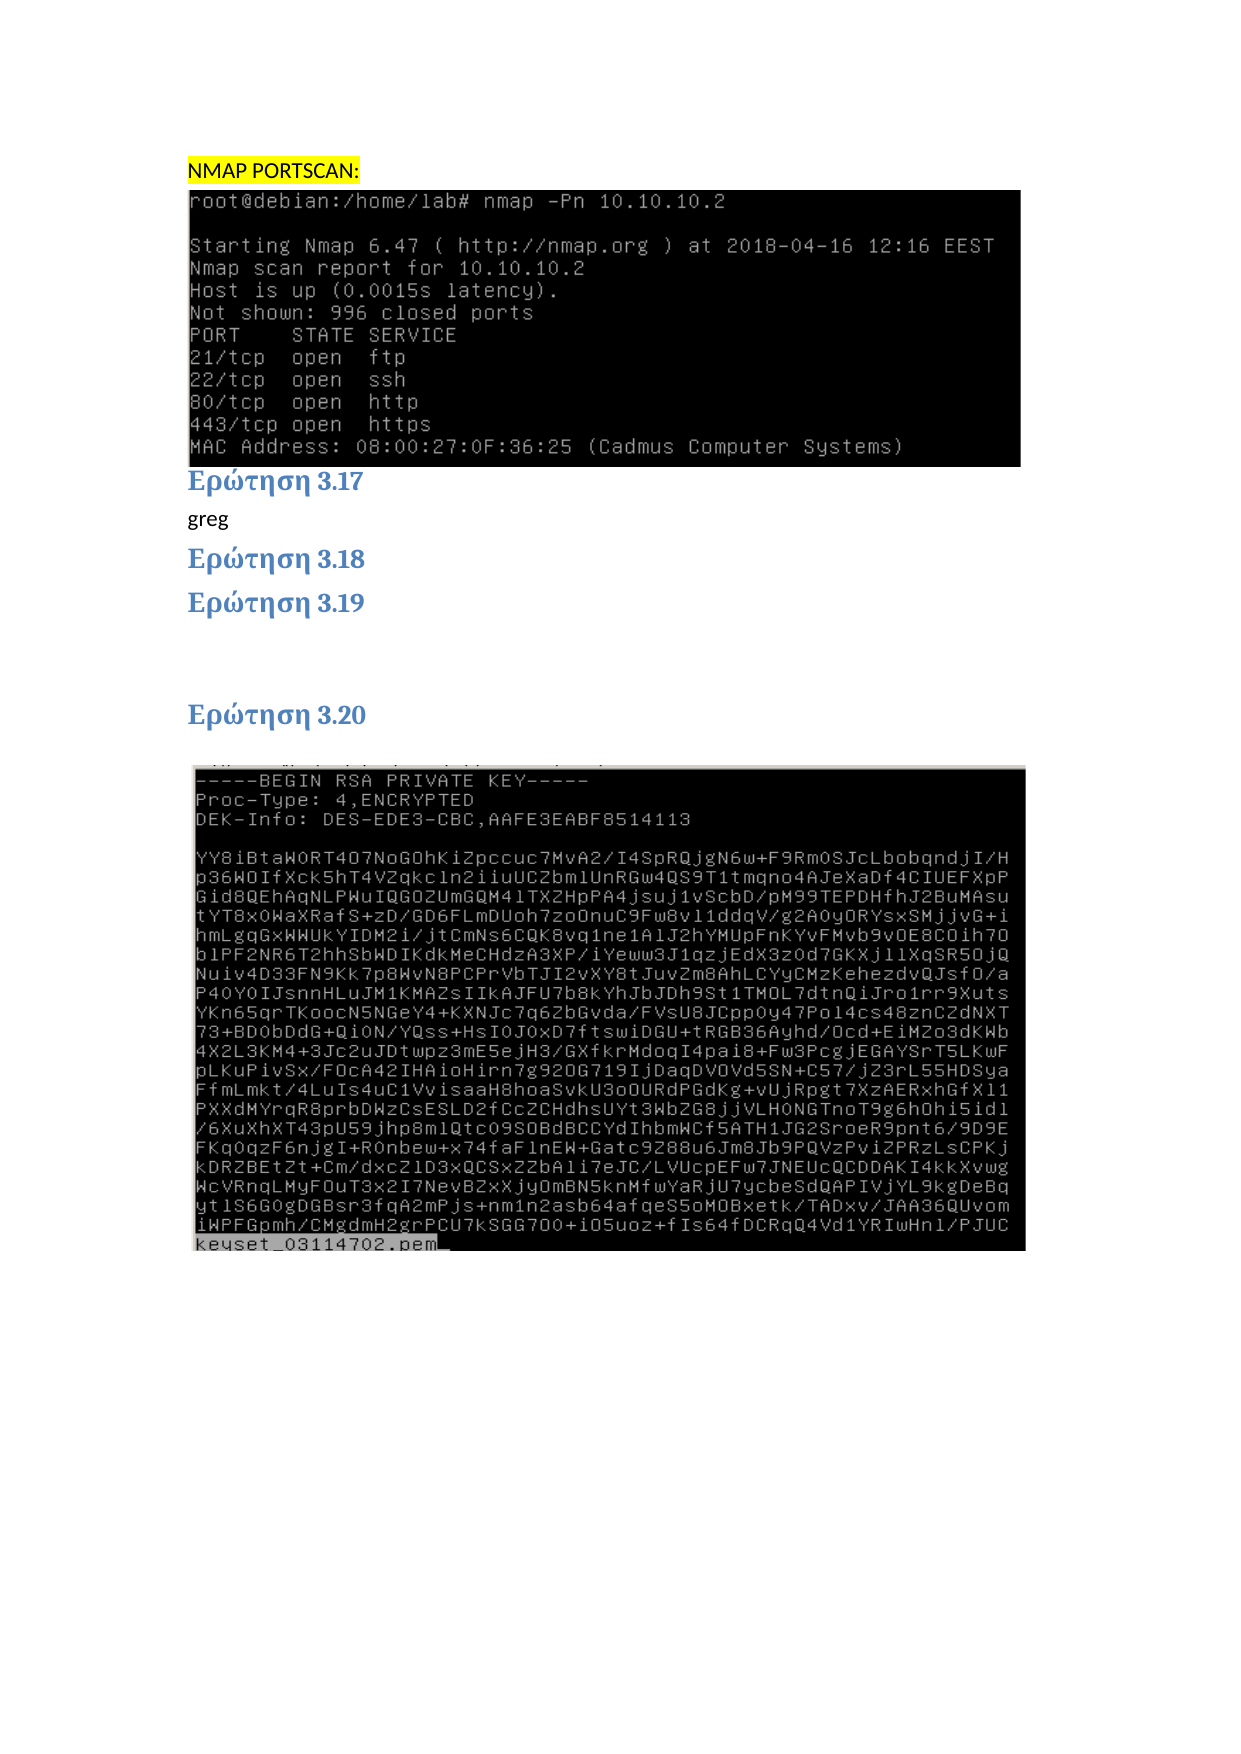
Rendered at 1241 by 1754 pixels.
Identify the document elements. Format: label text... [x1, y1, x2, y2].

subtitle Ερώτηση 3.17 [187, 197, 1053, 497]
text NMAP PORTSCAN: [187, 156, 1053, 184]
subtitle Ερώτηση 3.18 [187, 544, 1053, 575]
text greg [187, 504, 1053, 532]
subtitle Ερώτηση 3.19 [187, 588, 1053, 619]
subtitle Ερώτηση 3.20 [187, 700, 1053, 731]
